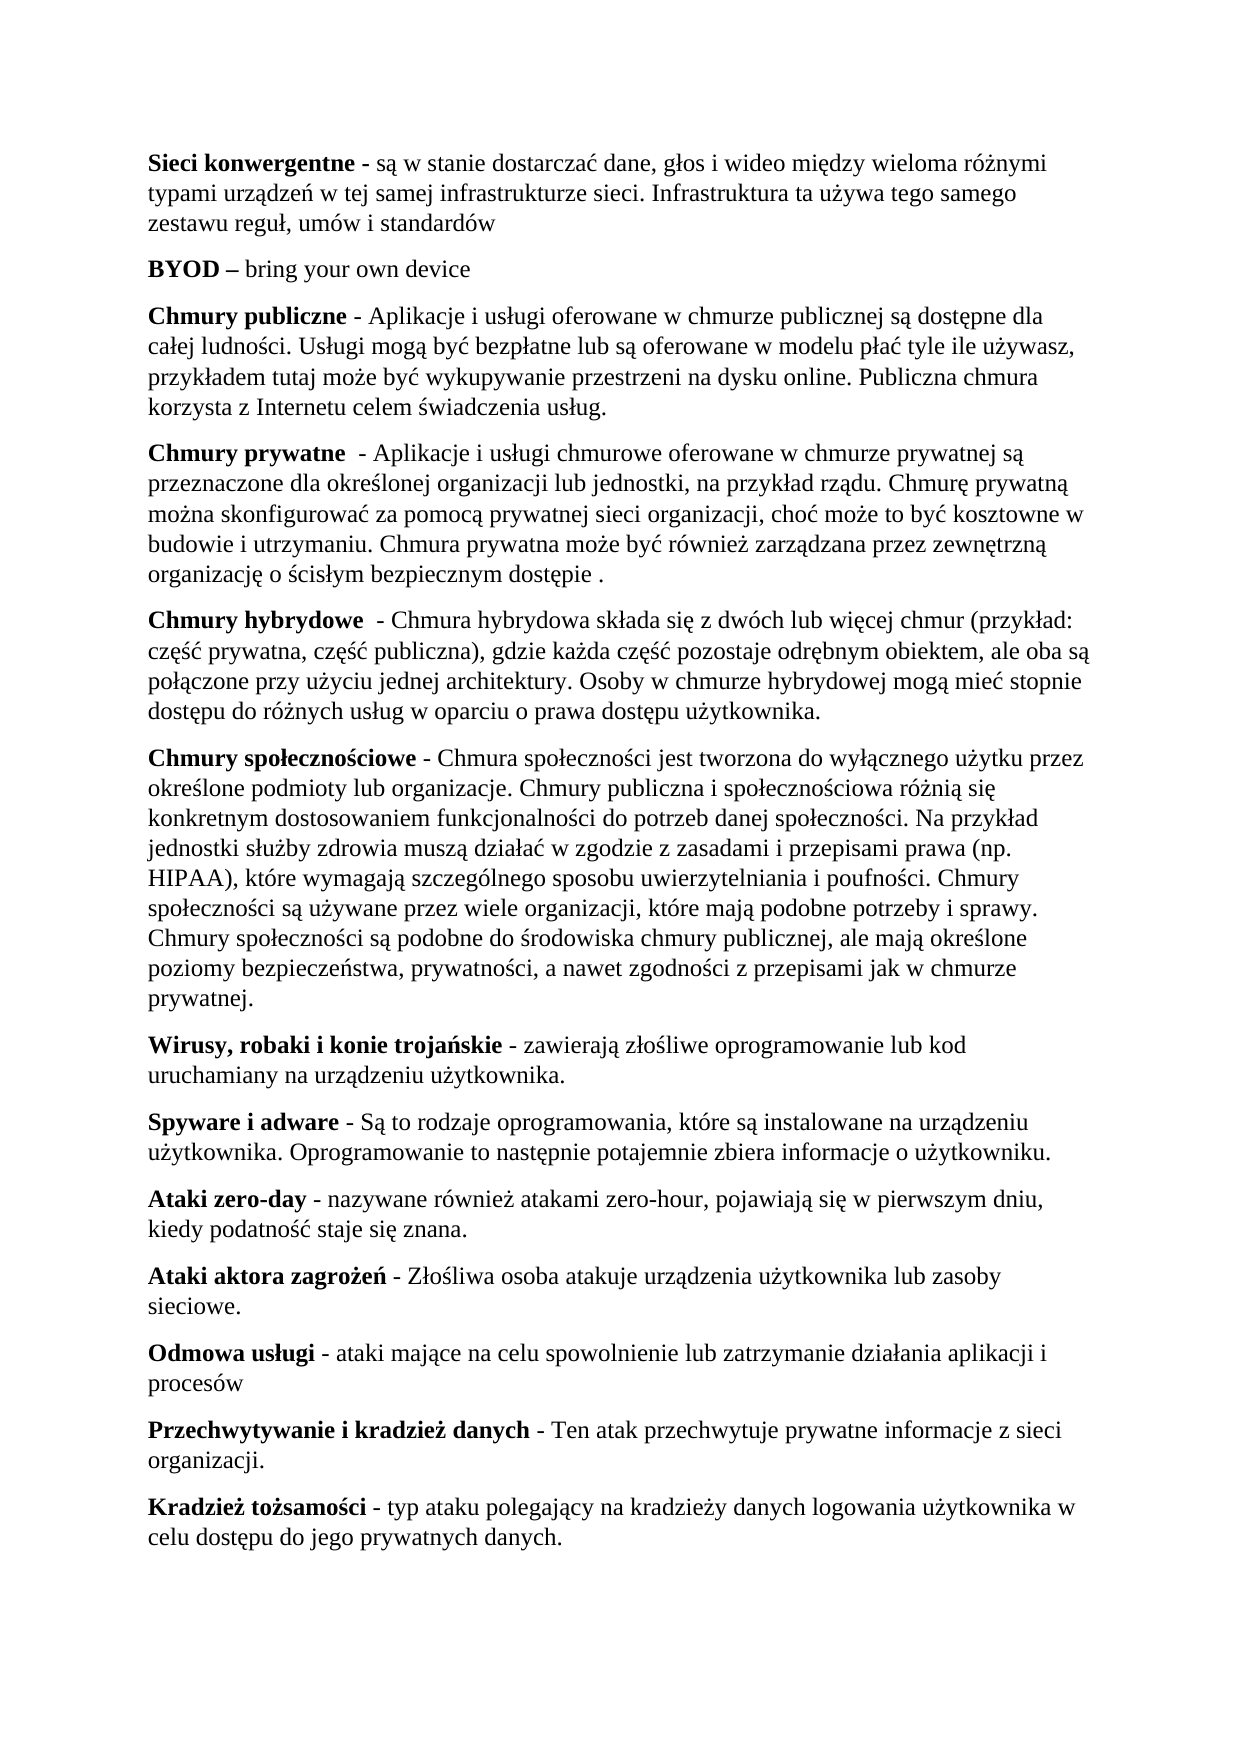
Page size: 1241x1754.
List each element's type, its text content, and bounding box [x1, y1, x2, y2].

text Przechwytywanie i kradzież danych - Ten atak przechwytuje prywatne informacje z sieci organizacji. [148, 1415, 1093, 1473]
text Chmury społecznościowe - Chmura społeczności jest tworzona do wyłącznego użytku przez określone podmioty lub organizacje. Chmury publiczna i społecznościowa różnią się konkretnym dostosowaniem funkcjonalności do potrzeb danej społeczności. Na przykład jednostki służby zdrowia muszą działać w zgodzie z zasadami i przepisami prawa (np. HIPAA), które wymagają szczególnego sposobu uwierzytelniania i poufności. Chmury społeczności są używane przez wiele organizacji, które mają podobne potrzeby i sprawy. Chmury społeczności są podobne do środowiska chmury publicznej, ale mają określone poziomy bezpieczeństwa, prywatności, a nawet zgodności z przepisami jak w chmurze prywatnej. [148, 743, 1093, 1012]
text Chmury prywatne - Aplikacje i usługi chmurowe oferowane w chmurze prywatnej są przeznaczone dla określonej organizacji lub jednostki, na przykład rządu. Chmurę prywatną można skonfigurować za pomocą prywatnej sieci organizacji, choć może to być kosztowne w budowie i utrzymaniu. Chmura prywatna może być również zarządzana przez zewnętrzną organizację o ścisłym bezpiecznym dostępie . [148, 438, 1093, 588]
text Spyware i adware - Są to rodzaje oprogramowania, które są instalowane na urządzeniu użytkownika. Oprogramowanie to następnie potajemnie zbiera informacje o użytkowniku. [148, 1107, 1093, 1166]
text Ataki aktora zagrożeń - Złośliwa osoba atakuje urządzenia użytkownika lub zasoby sieciowe. [148, 1261, 1093, 1320]
text Ataki zero-day - nazywane również atakami zero-hour, pojawiają się w pierwszym dniu, kiedy podatność staje się znana. [148, 1184, 1093, 1243]
text BYOD – bring your own device [148, 254, 1093, 283]
text Chmury publiczne - Aplikacje i usługi oferowane w chmurze publicznej są dostępne dla całej ludności. Usługi mogą być bezpłatne lub są oferowane w modelu płać tyle ile używasz, przykładem tutaj może być wykupywanie przestrzeni na dysku online. Publiczna chmura korzysta z Internetu celem świadczenia usług. [148, 301, 1093, 420]
text Sieci konwergentne - są w stanie dostarczać dane, głos i wideo między wieloma różnymi typami urządzeń w tej samej infrastrukturze sieci. Infrastruktura ta używa tego samego zestawu reguł, umów i standardów [148, 148, 1093, 237]
text Wirusy, robaki i konie trojańskie - zawierają złośliwe oprogramowanie lub kod uruchamiany na urządzeniu użytkownika. [148, 1030, 1093, 1089]
text Chmury hybrydowe - Chmura hybrydowa składa się z dwóch lub więcej chmur (przykład: część prywatna, część publiczna), gdzie każda część pozostaje odrębnym obiektem, ale oba są połączone przy użyciu jednej architektury. Osoby w chmurze hybrydowej mogą mieć stopnie dostępu do różnych usług w oparciu o prawa dostępu użytkownika. [148, 606, 1093, 725]
text Kradzież tożsamości - typ ataku polegający na kradzieży danych logowania użytkownika w celu dostępu do jego prywatnych danych. [148, 1492, 1093, 1550]
text Odmowa usługi - ataki mające na celu spowolnienie lub zatrzymanie działania aplikacji i procesów [148, 1338, 1093, 1397]
